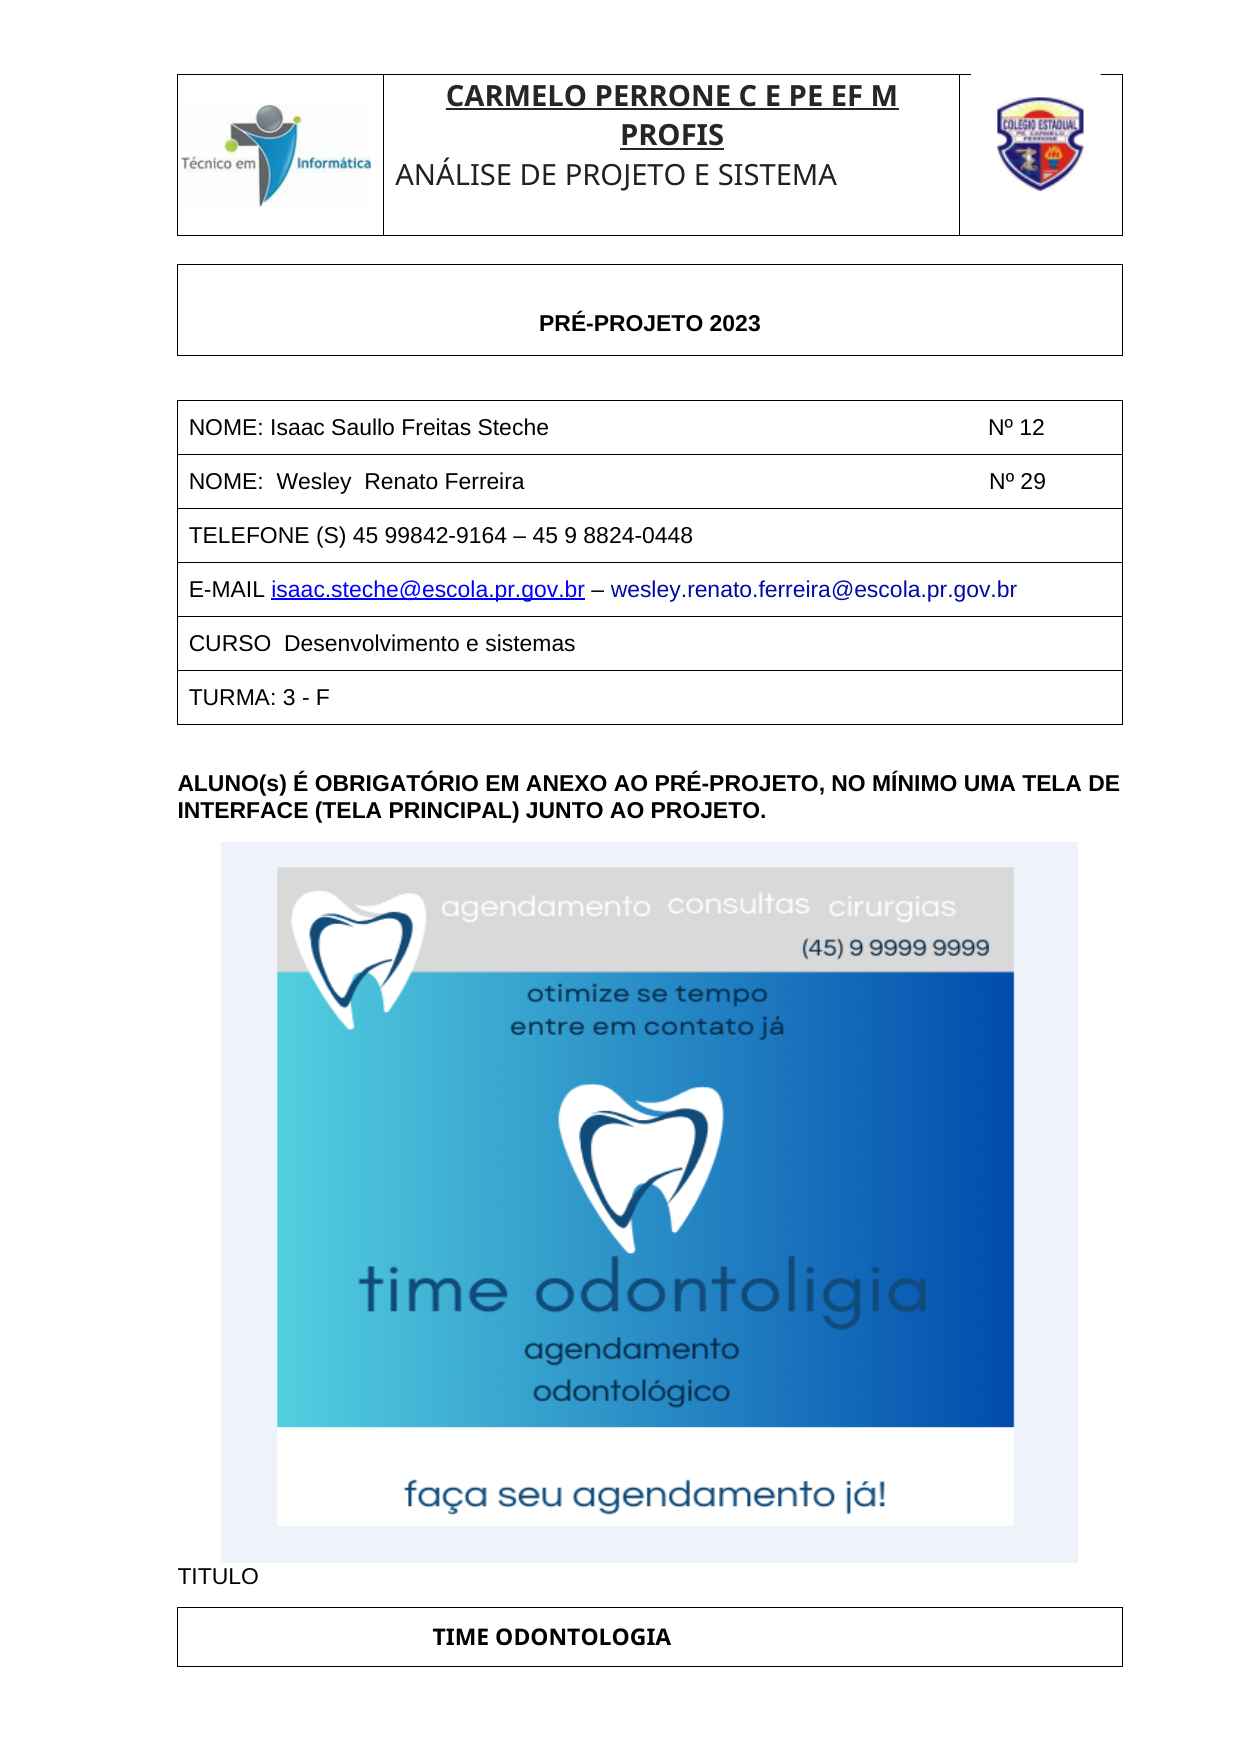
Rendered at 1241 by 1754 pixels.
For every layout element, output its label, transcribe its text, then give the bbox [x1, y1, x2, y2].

table_cell TELEFONE (S) 45 99842-9164 – 45 9 8824-0448 [178, 509, 1122, 562]
text ALUNO(s) É OBRIGATÓRIO EM ANEXO AO PRÉ-PROJETO, NO MÍNIMO UMA TELA DE INTERFACE (TELA PRINCIPAL) JUNTO AO PROJETO. [177, 769, 1122, 824]
table_header TIME ODONTOLOGIA [178, 1608, 1122, 1666]
text TITULO [177, 888, 1122, 1589]
table_cell CURSO Desenvolvimento e sistemas [178, 617, 1122, 670]
table_cell E-MAIL isaac.steche@escola.pr.gov.br – wesley.renato.ferreira@escola.pr.gov.br [178, 563, 1122, 616]
table_cell NOME: Wesley Renato Ferreira Nº 29 [178, 455, 1122, 508]
table_cell TURMA: 3 - F [178, 671, 1122, 724]
table_header PRÉ-PROJETO 2023 [178, 265, 1122, 354]
table_header NOME: Isaac Saullo Freitas Steche Nº 12 [178, 401, 1122, 454]
